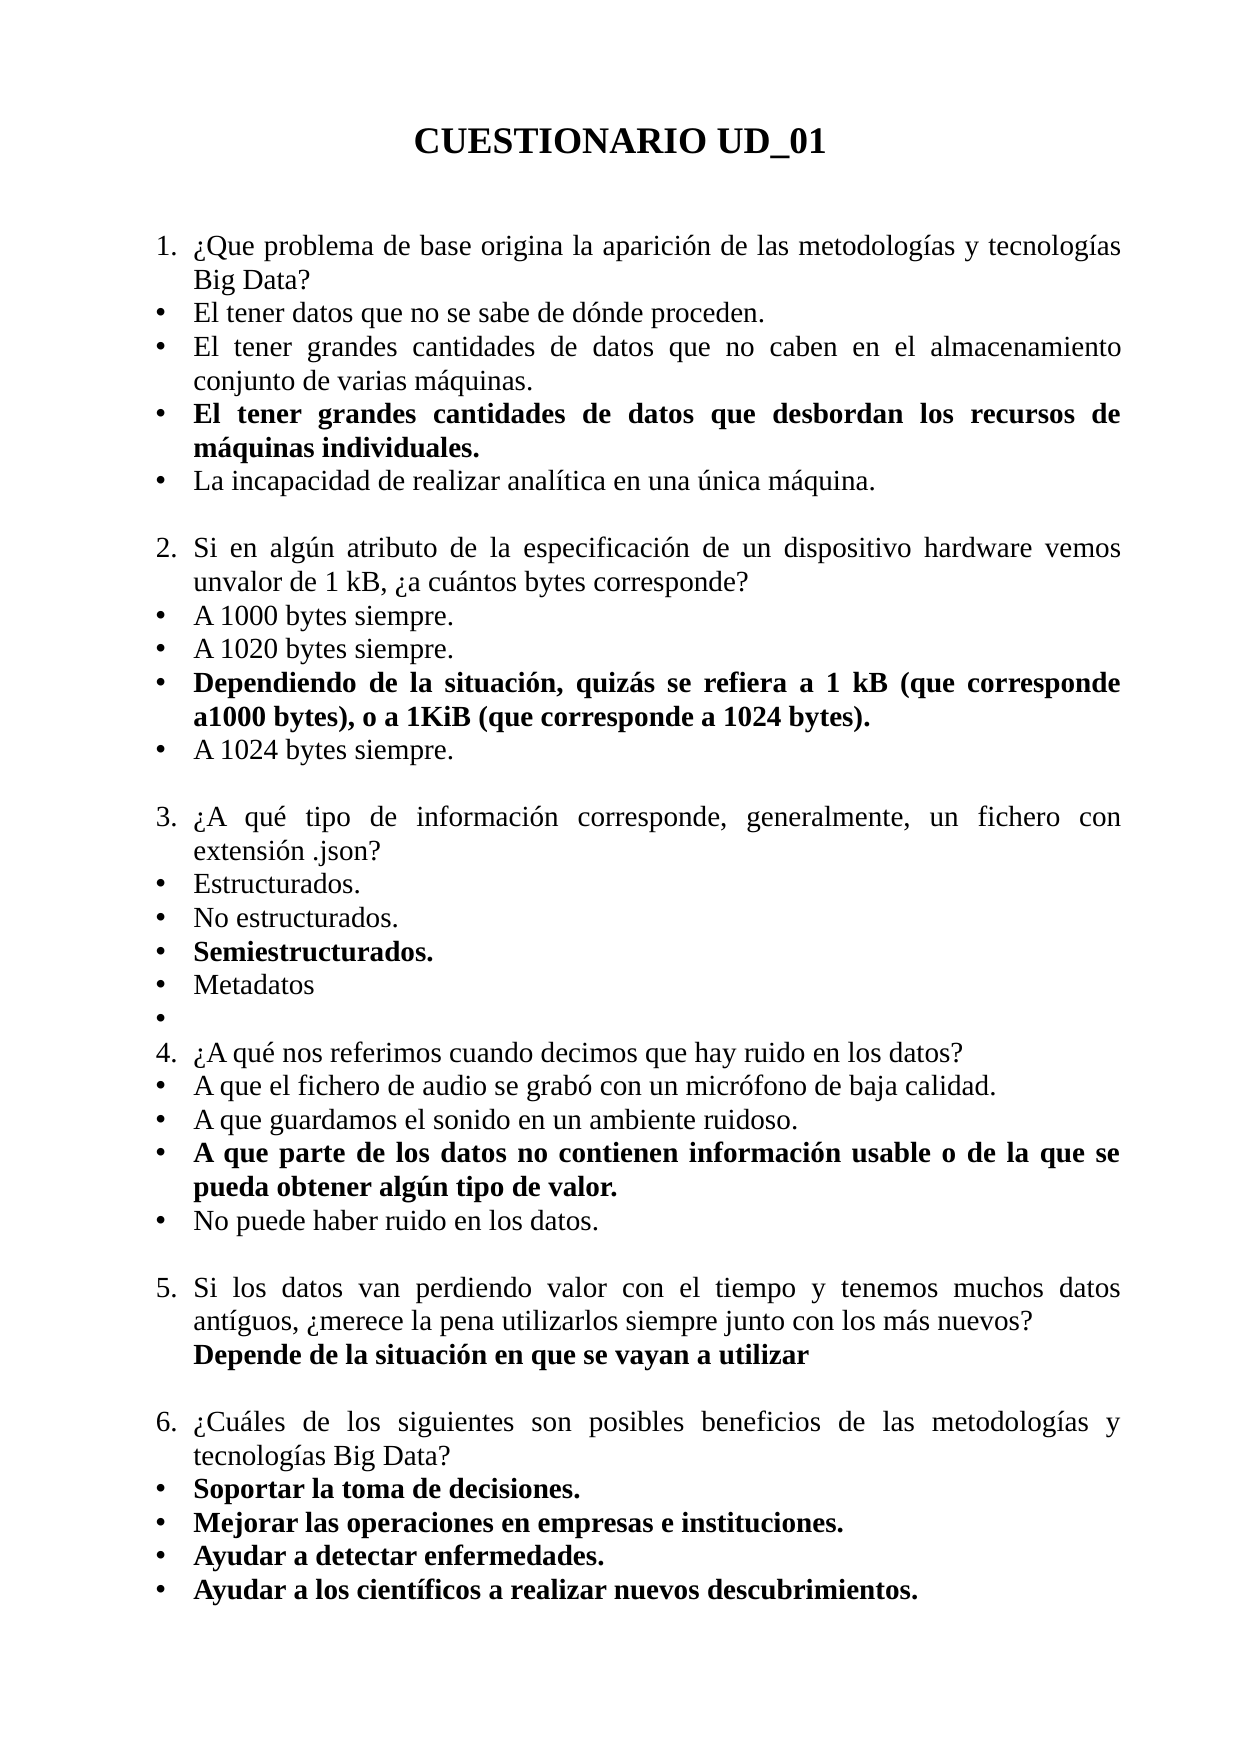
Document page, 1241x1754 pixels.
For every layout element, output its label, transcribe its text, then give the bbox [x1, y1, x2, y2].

list A 1024 bytes siempre. [156, 732, 1122, 766]
list ¿Cuáles de los siguientes son posibles beneficios de las metodologías y tecnologías Big Data? [156, 1404, 1122, 1471]
list Mejorar las operaciones en empresas e instituciones. [156, 1505, 1122, 1538]
list Metadatos [156, 967, 1122, 1001]
list ¿Que problema de base origina la aparición de las metodologías y tecnologías Big Data? [156, 228, 1122, 295]
list No puede haber ruido en los datos. [156, 1203, 1122, 1236]
list ¿A qué tipo de información corresponde, generalmente, un fichero con extensión .json? [156, 799, 1122, 866]
list Semiestructurados. [156, 934, 1122, 967]
text CUESTIONARIO UD_01 [118, 118, 1122, 161]
list Dependiendo de la situación, quizás se refiera a 1 kB (que corresponde a1000 bytes), o a 1KiB (que corresponde a 1024 bytes). [156, 665, 1122, 732]
list Soportar la toma de decisiones. [156, 1471, 1122, 1505]
list ¿A qué nos referimos cuando decimos que hay ruido en los datos? [156, 1035, 1122, 1068]
list El tener grandes cantidades de datos que no caben en el almacenamiento conjunto de varias máquinas. [156, 329, 1122, 396]
list No estructurados. [156, 900, 1122, 934]
list El tener datos que no se sabe de dónde proceden. [156, 295, 1122, 329]
list Depende de la situación en que se vayan a utilizar [156, 1337, 1122, 1371]
list La incapacidad de realizar analítica en una única máquina. [156, 463, 1122, 497]
list Estructurados. [156, 866, 1122, 900]
list Ayudar a los científicos a realizar nuevos descubrimientos. [156, 1572, 1122, 1606]
list A que parte de los datos no contienen información usable o de la que se pueda obtener algún tipo de valor. [156, 1136, 1122, 1203]
list Ayudar a detectar enfermedades. [156, 1538, 1122, 1572]
list A 1000 bytes siempre. [156, 598, 1122, 631]
list A que el fichero de audio se grabó con un micrófono de baja calidad. [156, 1068, 1122, 1102]
list A 1020 bytes siempre. [156, 631, 1122, 665]
list Si los datos van perdiendo valor con el tiempo y tenemos muchos datos antíguos, ¿merece la pena utilizarlos siempre junto con los más nuevos? [156, 1270, 1122, 1337]
list El tener grandes cantidades de datos que desbordan los recursos de máquinas individuales. [156, 396, 1122, 463]
list Si en algún atributo de la especificación de un dispositivo hardware vemos unvalor de 1 kB, ¿a cuántos bytes corresponde? [156, 531, 1122, 598]
list A que guardamos el sonido en un ambiente ruidoso. [156, 1102, 1122, 1136]
